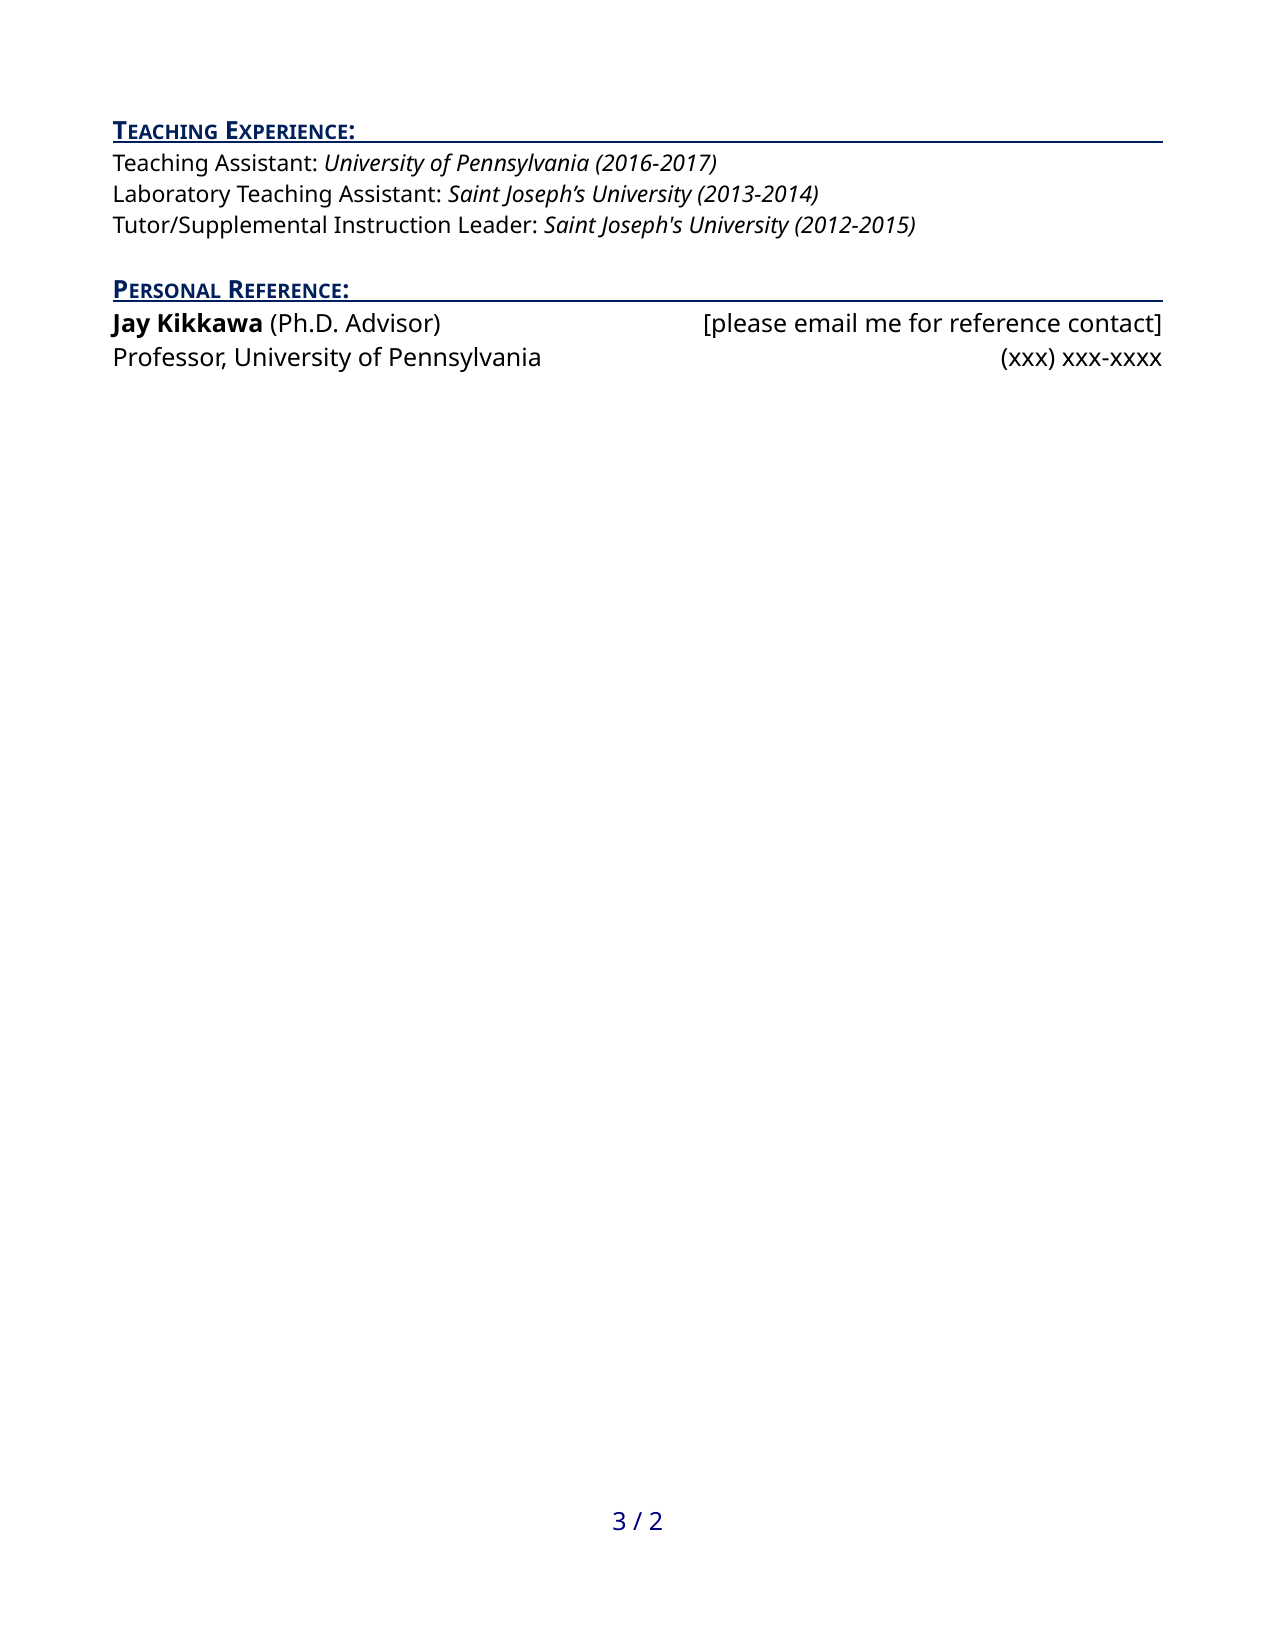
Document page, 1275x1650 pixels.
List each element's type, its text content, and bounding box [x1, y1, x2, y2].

text Teaching Assistant: University of Pennsylvania (2016-2017) [112, 147, 1162, 178]
text Laboratory Teaching Assistant: Saint Joseph’s University (2013-2014) [112, 178, 1162, 209]
text Jay Kikkawa (Ph.D. Advisor) [please email me for reference contact] [112, 306, 1162, 340]
text [112, 301, 1162, 306]
text Tutor/Supplemental Instruction Leader: Saint Joseph's University (2012-2015) [112, 209, 1162, 240]
text Professor, University of Pennsylvania (xxx) xxx-xxxx [112, 340, 1162, 374]
text Personal Reference: [112, 272, 1162, 300]
text Teaching Experience: [112, 112, 1162, 141]
text [112, 142, 1162, 147]
